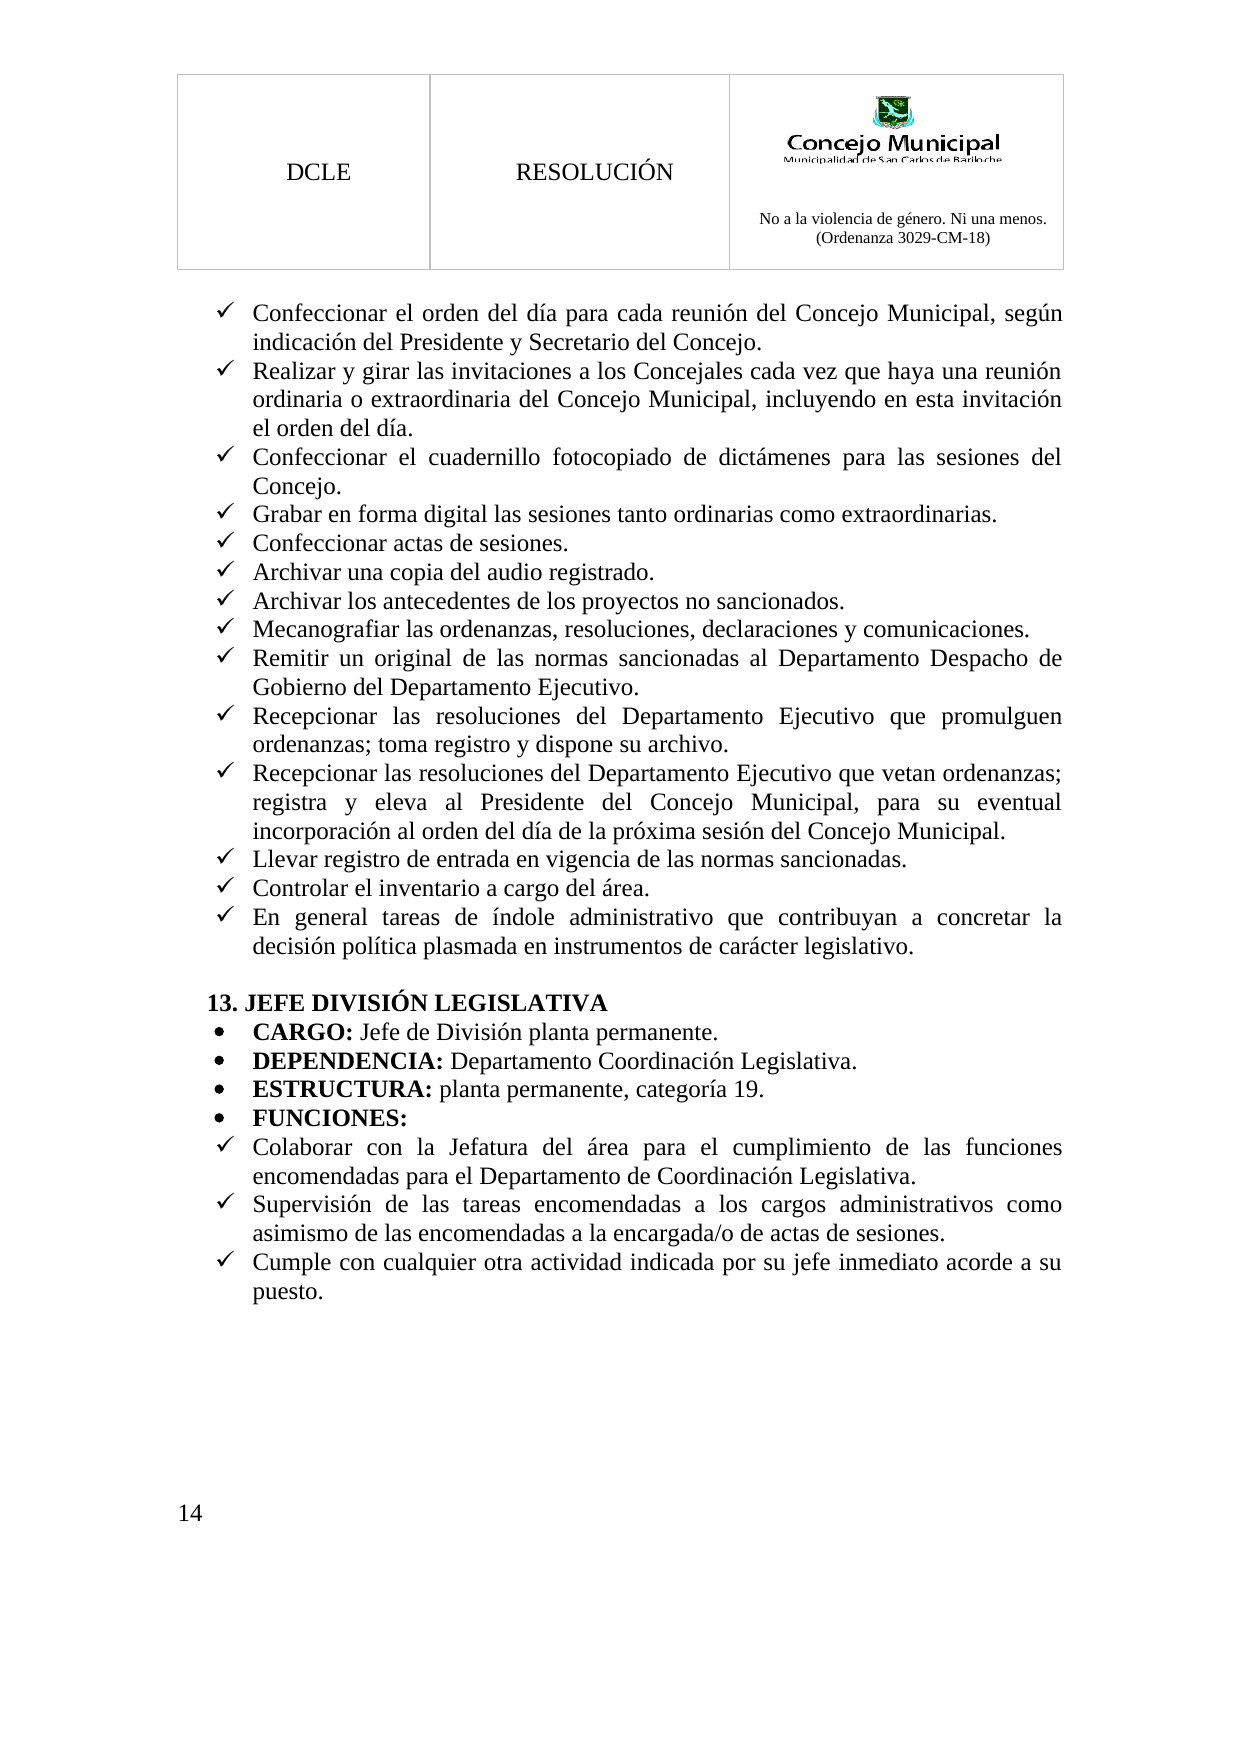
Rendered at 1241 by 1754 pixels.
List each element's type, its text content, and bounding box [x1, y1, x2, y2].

list Remitir un original de las normas sancionadas al Departamento Despacho de Gobierno del Departamento Ejecutivo. [215, 643, 1063, 701]
list Confeccionar el orden del día para cada reunión del Concejo Municipal, según indicación del Presidente y Secretario del Concejo. [215, 298, 1063, 356]
list Llevar registro de entrada en vigencia de las normas sancionadas. [215, 844, 1063, 873]
list Confeccionar actas de sesiones. [215, 528, 1063, 557]
list Realizar y girar las invitaciones a los Concejales cada vez que haya una reunión ordinaria o extraordinaria del Concejo Municipal, incluyendo en esta invitación el orden del día. [215, 356, 1063, 442]
list Supervisión de las tareas encomendadas a los cargos administrativos como asimismo de las encomendadas a la encargada/o de actas de sesiones. [215, 1189, 1063, 1247]
list Colaborar con la Jefatura del área para el cumplimiento de las funciones encomendadas para el Departamento de Coordinación Legislativa. [215, 1132, 1063, 1189]
list DEPENDENCIA: Departamento Coordinación Legislativa. [215, 1046, 1063, 1074]
list Controlar el inventario a cargo del área. [215, 873, 1063, 902]
list FUNCIONES: [215, 1103, 1063, 1132]
list Grabar en forma digital las sesiones tanto ordinarias como extraordinarias. [215, 499, 1063, 528]
list Confeccionar el cuadernillo fotocopiado de dictámenes para las sesiones del Concejo. [215, 442, 1063, 499]
text 13. JEFE DIVISIÓN LEGISLATIVA [177, 988, 1063, 1017]
list ESTRUCTURA: planta permanente, categoría 19. [215, 1074, 1063, 1103]
list Mecanografiar las ordenanzas, resoluciones, declaraciones y comunicaciones. [215, 614, 1063, 643]
list En general tareas de índole administrativo que contribuyan a concretar la decisión política plasmada en instrumentos de carácter legislativo. [215, 902, 1063, 959]
list Recepcionar las resoluciones del Departamento Ejecutivo que vetan ordenanzas; registra y eleva al Presidente del Concejo Municipal, para su eventual incorporación al orden del día de la próxima sesión del Concejo Municipal. [215, 758, 1063, 844]
list CARGO: Jefe de División planta permanente. [215, 1017, 1063, 1046]
list Recepcionar las resoluciones del Departamento Ejecutivo que promulguen ordenanzas; toma registro y dispone su archivo. [215, 701, 1063, 758]
list Archivar una copia del audio registrado. [215, 557, 1063, 586]
list Cumple con cualquier otra actividad indicada por su jefe inmediato acorde a su puesto. [215, 1247, 1063, 1304]
list Archivar los antecedentes de los proyectos no sancionados. [215, 586, 1063, 614]
